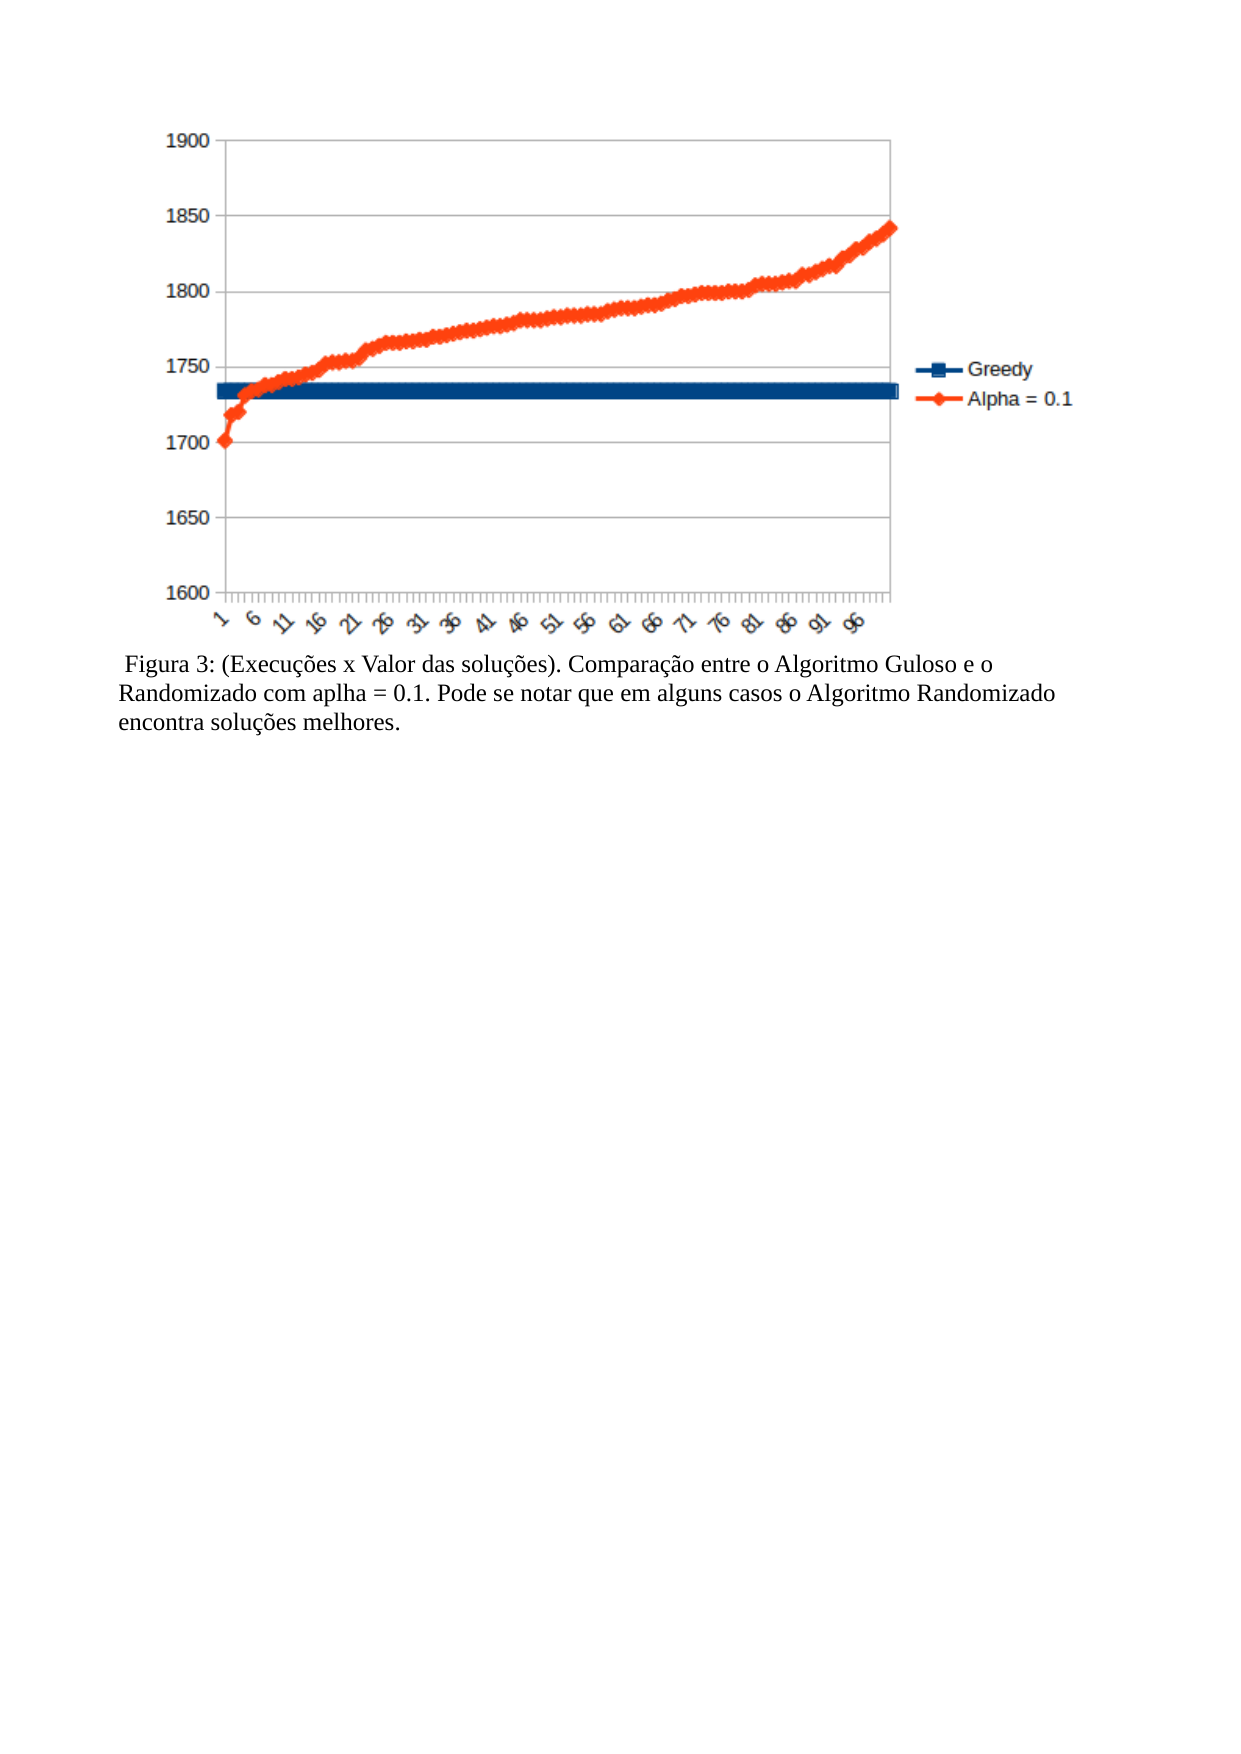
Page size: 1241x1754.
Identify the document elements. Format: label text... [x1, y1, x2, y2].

picture [147, 118, 1093, 650]
text Figura 3: (Execuções x Valor das soluções). Comparação entre o Algoritmo Guloso e o Randomizado com aplha = 0.1. Pode se notar que em alguns casos o Algoritmo Randomizado encontra soluções melhores. [118, 118, 1122, 736]
